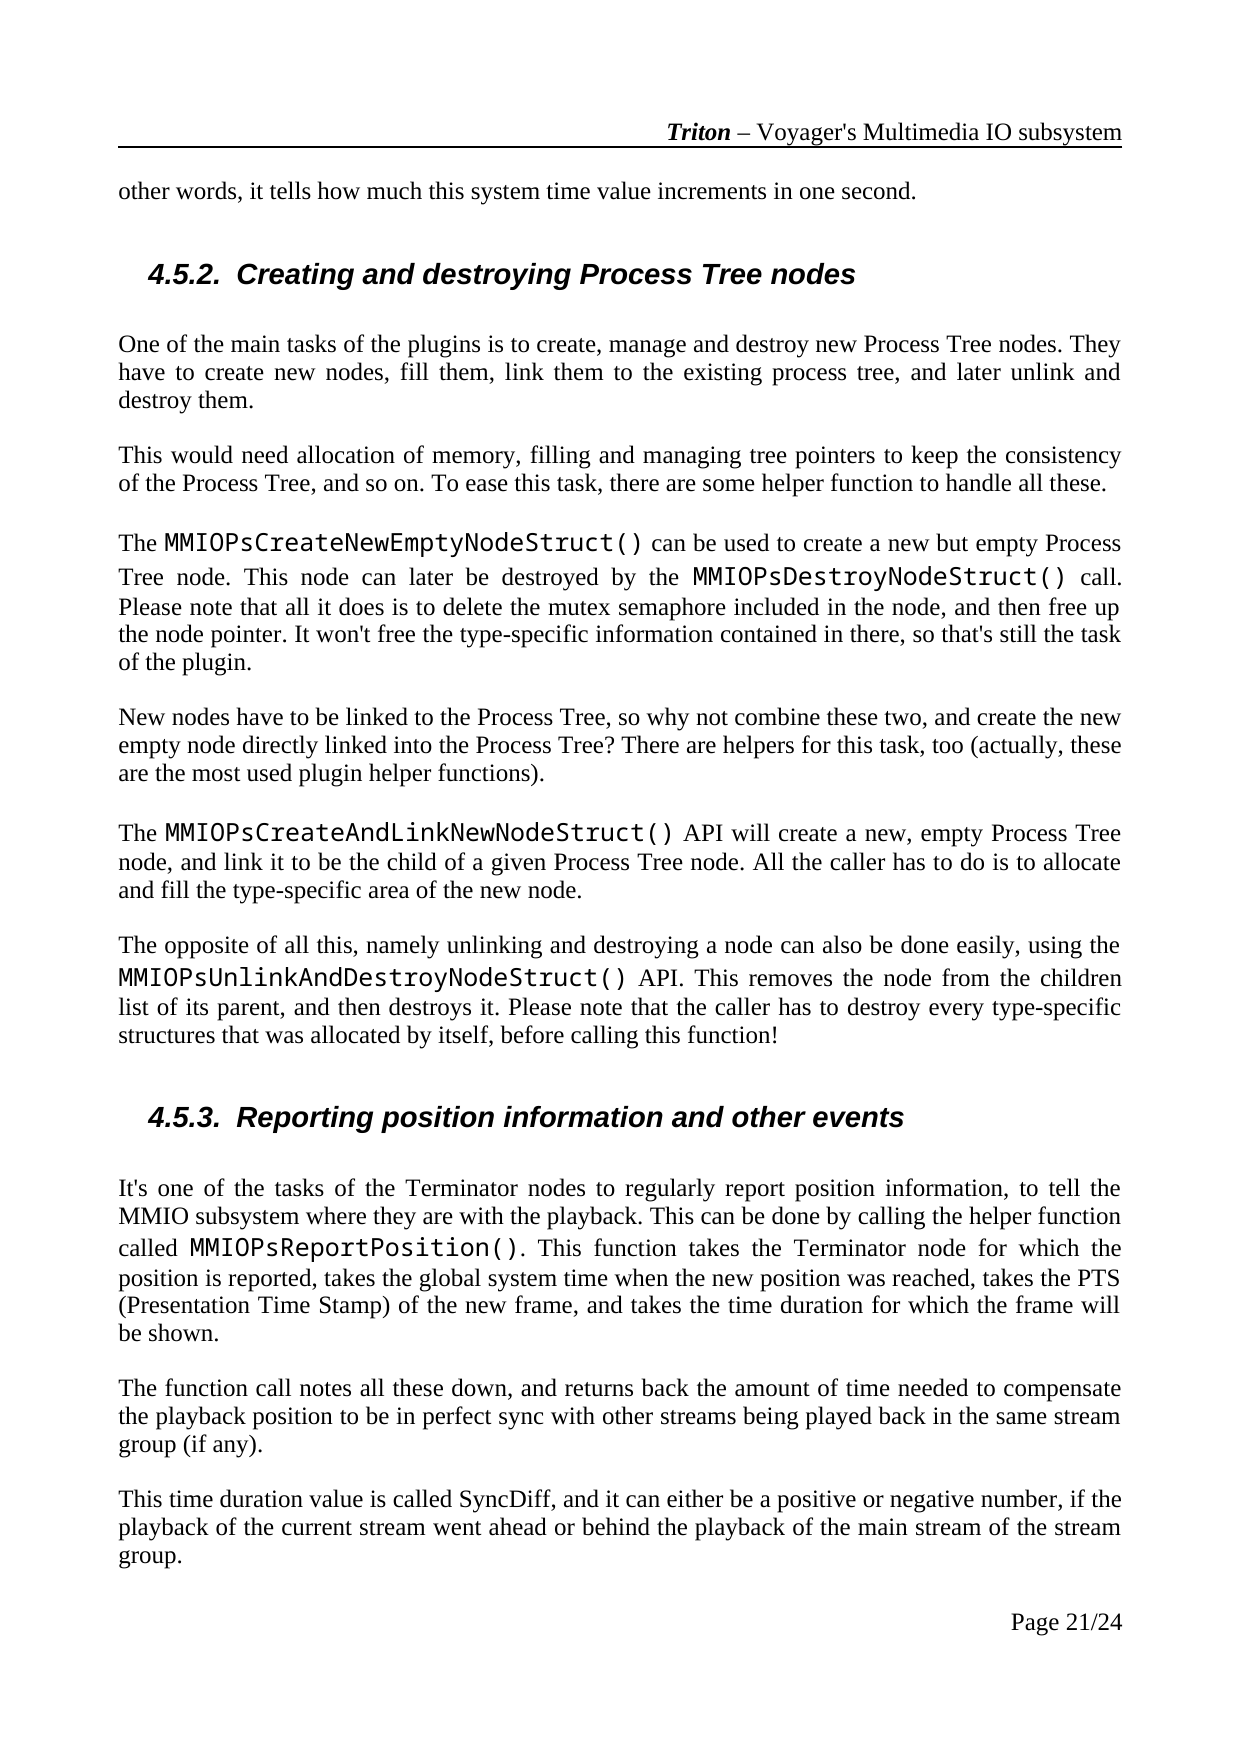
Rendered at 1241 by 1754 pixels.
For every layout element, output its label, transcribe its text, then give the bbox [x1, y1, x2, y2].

text One of the main tasks of the plugins is to create, manage and destroy new Process Tree nodes. They have to create new nodes, fill them, link them to the existing process tree, and later unlink and destroy them. [118, 331, 1122, 414]
text It's one of the tasks of the Terminator nodes to regularly report position information, to tell the MMIO subsystem where they are with the playback. This can be done by calling the helper function called MMIOPsReportPosition(). This function takes the Terminator node for which the position is reported, takes the global system time when the new position was reached, takes the PTS (Presentation Time Stamp) of the new frame, and takes the time duration for which the frame will be shown. [118, 1174, 1122, 1347]
text The function call notes all these down, and returns back the amount of time needed to compensate the playback position to be in perfect sync with other streams being played back in the same stream group (if any). [118, 1374, 1122, 1458]
text This would need allocation of memory, filling and managing tree pointers to keep the consistency of the Process Tree, and so on. To ease this task, there are some helper function to handle all these. [118, 441, 1122, 497]
text The opposite of all this, namely unlinking and destroying a node can also be done easily, using the MMIOPsUnlinkAndDestroyNodeStruct() API. This removes the node from the children list of its parent, and then destroys it. Please note that the caller has to destroy every type-specific structures that was allocated by itself, before calling this function! [118, 932, 1122, 1049]
subtitle Reporting position information and other events [148, 1101, 1122, 1134]
text The MMIOPsCreateAndLinkNewNodeStruct() API will create a new, empty Process Tree node, and link it to be the child of a given Process Tree node. All the caller has to do is to allocate and fill the type-specific area of the new node. [118, 814, 1122, 904]
text This time duration value is called SyncDiff, and it can either be a positive or negative number, if the playback of the current stream went ahead or behind the playback of the main stream of the stream group. [118, 1485, 1122, 1568]
text other words, it tells how much this system time value increments in one second. [118, 177, 1122, 205]
text New nodes have to be linked to the Process Tree, so why not combine these two, and create the new empty node directly linked into the Process Tree? There are helpers for this task, too (actually, these are the most used plugin helper functions). [118, 703, 1122, 787]
text The MMIOPsCreateNewEmptyNodeStruct() can be used to create a new but empty Process Tree node. This node can later be destroyed by the MMIOPsDestroyNodeStruct() call. Please note that all it does is to delete the mutex semaphore included in the node, and then free up the node pointer. It won't free the type-specific information contained in there, so that's still the task of the plugin. [118, 524, 1122, 676]
subtitle Creating and destroying Process Tree nodes [148, 258, 1122, 290]
